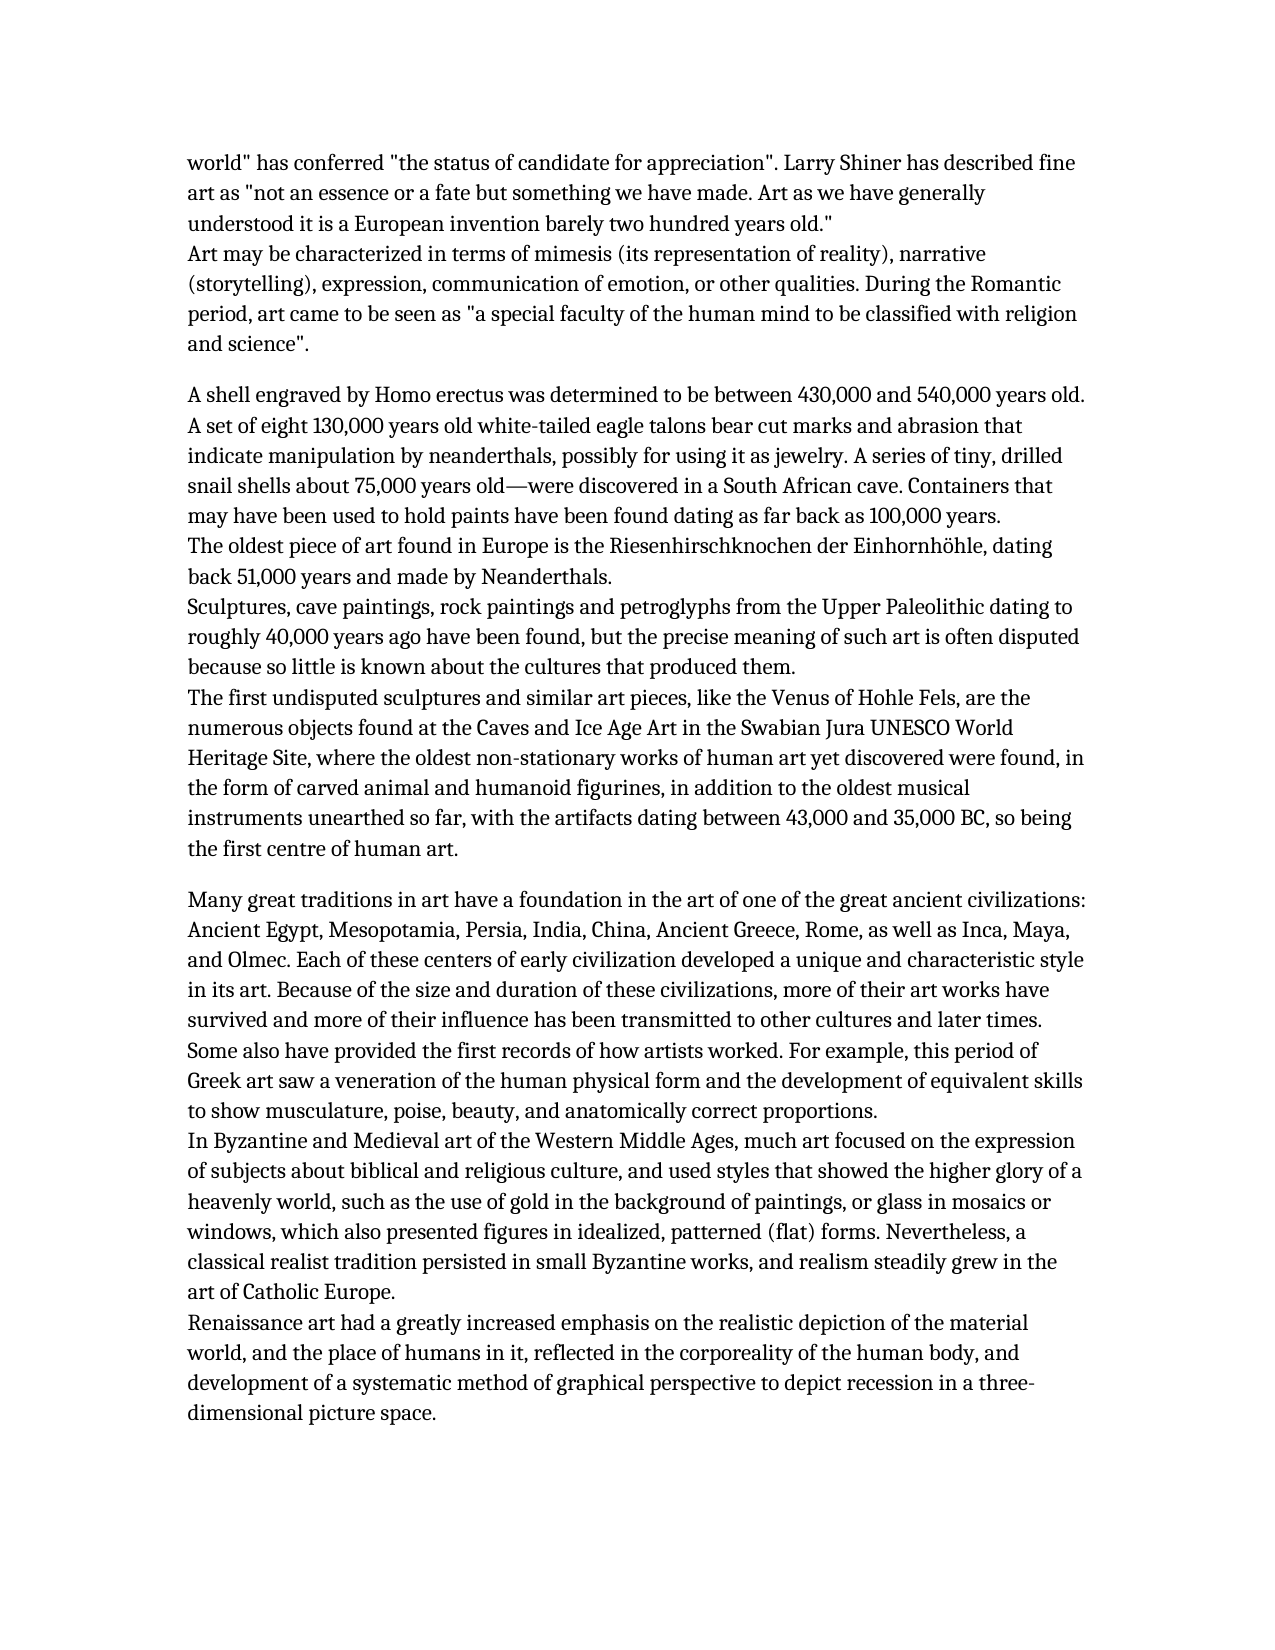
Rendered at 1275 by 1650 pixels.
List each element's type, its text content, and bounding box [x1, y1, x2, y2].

text world" has conferred "the status of candidate for appreciation". Larry Shiner has described fine art as "not an essence or a fate but something we have made. Art as we have generally understood it is a European invention barely two hundred years old." Art may be characterized in terms of mimesis (its representation of reality), narrative (storytelling), expression, communication of emotion, or other qualities. During the Romantic period, art came to be seen as "a special faculty of the human mind to be classified with religion and science". [187, 150, 1087, 358]
text A shell engraved by Homo erectus was determined to be between 430,000 and 540,000 years old. A set of eight 130,000 years old white-tailed eagle talons bear cut marks and abrasion that indicate manipulation by neanderthals, possibly for using it as jewelry. A series of tiny, drilled snail shells about 75,000 years old—were discovered in a South African cave. Containers that may have been used to hold paints have been found dating as far back as 100,000 years. The oldest piece of art found in Europe is the Riesenhirschknochen der Einhornhöhle, dating back 51,000 years and made by Neanderthals. Sculptures, cave paintings, rock paintings and petroglyphs from the Upper Paleolithic dating to roughly 40,000 years ago have been found, but the precise meaning of such art is often disputed because so little is known about the cultures that produced them. The first undisputed sculptures and similar art pieces, like the Venus of Hohle Fels, are the numerous objects found at the Caves and Ice Age Art in the Swabian Jura UNESCO World Heritage Site, where the oldest non-stationary works of human art yet discovered were found, in the form of carved animal and humanoid figurines, in addition to the oldest musical instruments unearthed so far, with the artifacts dating between 43,000 and 35,000 BC, so being the first centre of human art. [187, 382, 1087, 862]
text Many great traditions in art have a foundation in the art of one of the great ancient civilizations: Ancient Egypt, Mesopotamia, Persia, India, China, Ancient Greece, Rome, as well as Inca, Maya, and Olmec. Each of these centers of early civilization developed a unique and characteristic style in its art. Because of the size and duration of these civilizations, more of their art works have survived and more of their influence has been transmitted to other cultures and later times. Some also have provided the first records of how artists worked. For example, this period of Greek art saw a veneration of the human physical form and the development of equivalent skills to show musculature, poise, beauty, and anatomically correct proportions. In Byzantine and Medieval art of the Western Middle Ages, much art focused on the expression of subjects about biblical and religious culture, and used styles that showed the higher glory of a heavenly world, such as the use of gold in the background of paintings, or glass in mosaics or windows, which also presented figures in idealized, patterned (flat) forms. Nevertheless, a classical realist tradition persisted in small Byzantine works, and realism steadily grew in the art of Catholic Europe. Renaissance art had a greatly increased emphasis on the realistic depiction of the material world, and the place of humans in it, reflected in the corporeality of the human body, and development of a systematic method of graphical perspective to depict recession in a three-dimensional picture space. [187, 886, 1087, 1426]
